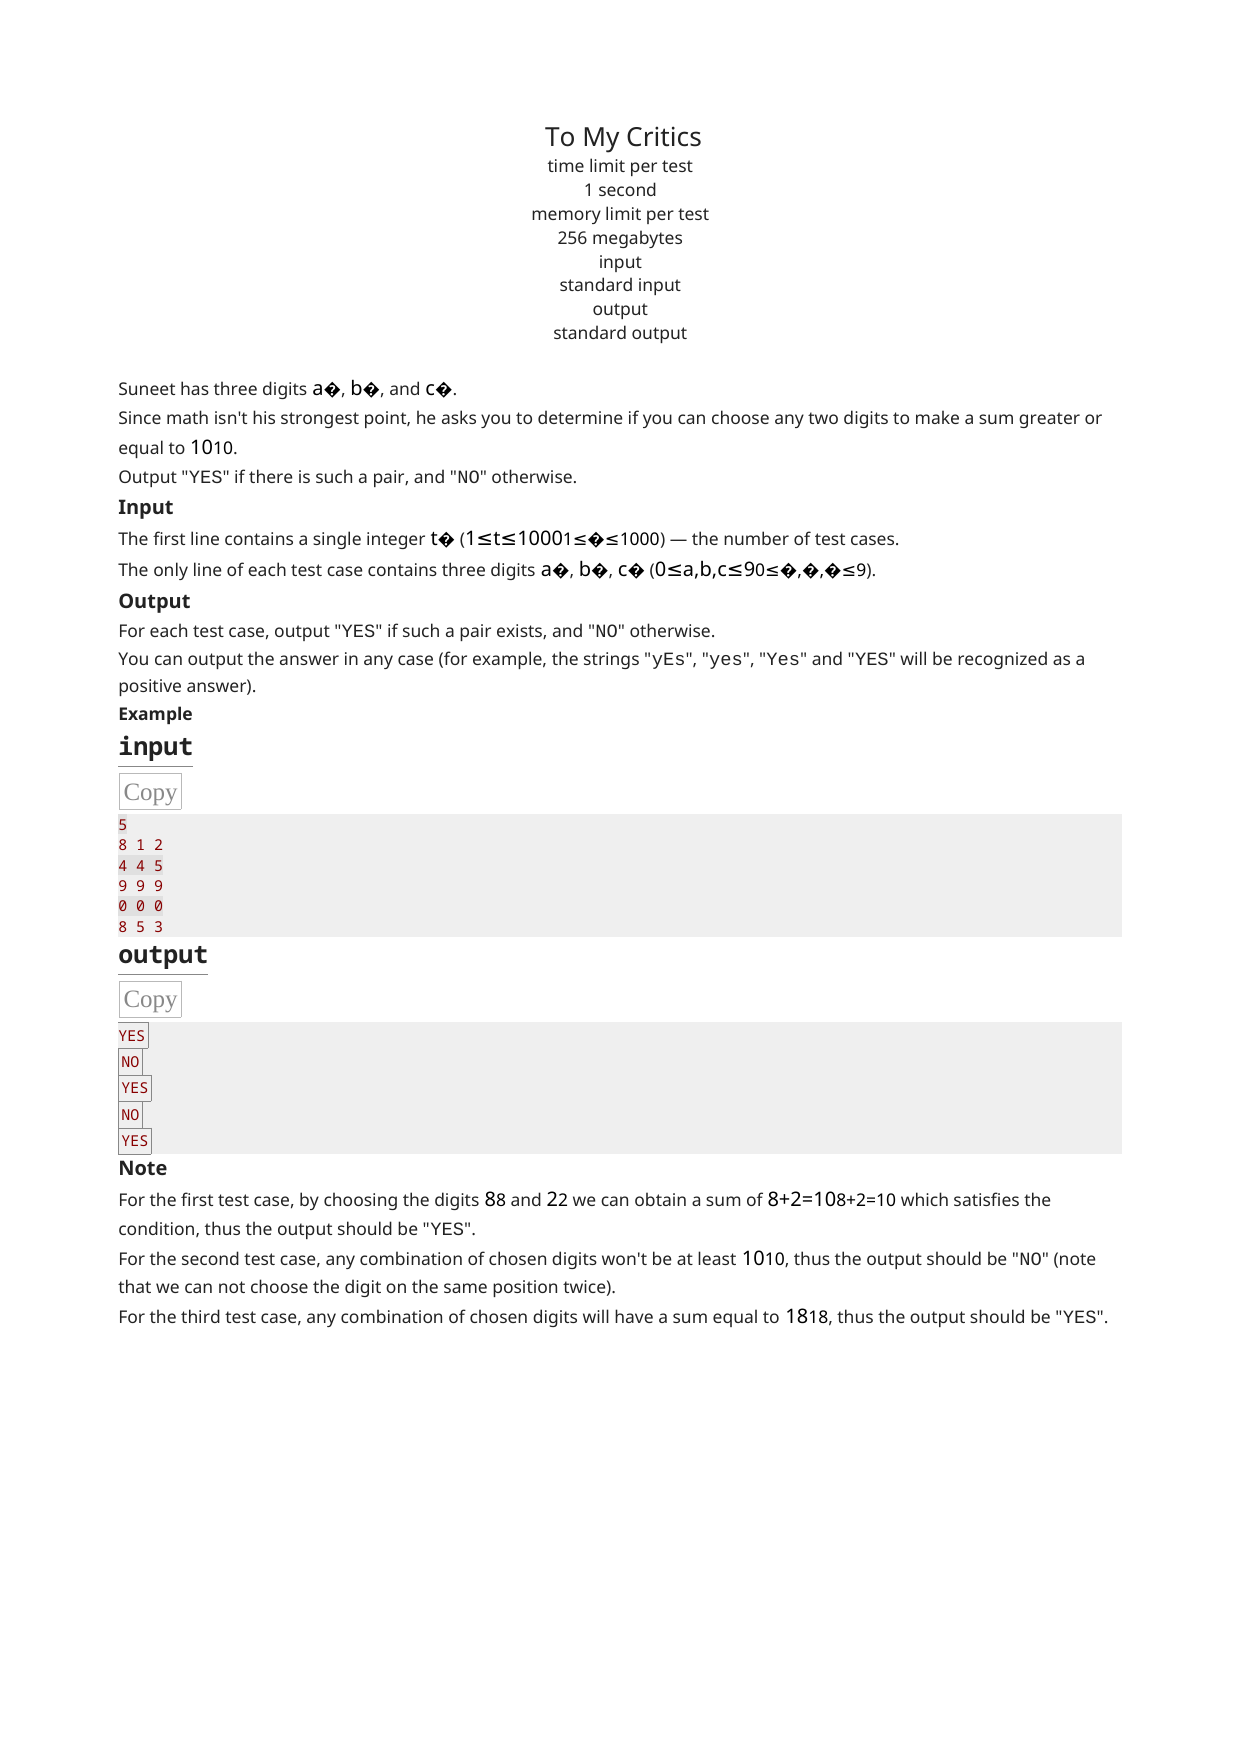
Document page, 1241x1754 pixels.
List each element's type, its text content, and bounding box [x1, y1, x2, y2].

text 5 [118, 814, 1122, 834]
text 0 0 0 [118, 896, 1122, 916]
text 1 second [118, 178, 1122, 202]
text Output "YES" if there is such a pair, and "NO" otherwise. [118, 465, 1122, 489]
text YES [119, 1129, 151, 1154]
text For the first test case, by choosing the digits 88 and 22 we can obtain a sum of 8+2=108+2=10 which satisfies the condition, thus the output should be "YES". [118, 1186, 1122, 1241]
text 4 4 5 [118, 855, 1122, 875]
text For each test case, output "YES" if such a pair exists, and "NO" otherwise. [118, 618, 1122, 643]
text [152, 1075, 1122, 1101]
text standard input [118, 273, 1122, 297]
text YES [118, 1023, 148, 1048]
text Input [118, 493, 1122, 520]
text input [118, 729, 1122, 766]
text [182, 981, 1121, 1017]
text [143, 1101, 1122, 1128]
text output [118, 297, 1122, 321]
text output [118, 937, 1122, 974]
text standard output [118, 321, 1122, 345]
text [152, 1128, 1122, 1154]
text The first line contains a single integer t� (1≤t≤10001≤�≤1000) — the number of test cases. [118, 524, 1122, 551]
text Example [118, 702, 1122, 725]
text NO [119, 1049, 142, 1075]
text [149, 1022, 1122, 1048]
text 9 9 9 [118, 875, 1122, 896]
text 256 megabytes [118, 225, 1122, 249]
text [143, 1048, 1122, 1075]
text time limit per test [118, 154, 1122, 178]
text NO [119, 1102, 142, 1128]
text 8 5 3 [118, 916, 1122, 937]
text input [118, 249, 1122, 273]
text The only line of each test case contains three digits a�, b�, c� (0≤a,b,c≤90≤�,�,�≤9). [118, 556, 1122, 583]
text YES [119, 1076, 151, 1101]
text Note [118, 1154, 1122, 1181]
text 8 1 2 [118, 834, 1122, 855]
text For the third test case, any combination of chosen digits will have a sum equal to 1818, thus the output should be "YES". [118, 1303, 1122, 1330]
text memory limit per test [118, 202, 1122, 225]
text Since math isn't his strongest point, he asks you to determine if you can choose any two digits to make a sum greater or equal to 1010. [118, 406, 1122, 461]
text For the second test case, any combination of chosen digits won't be at least 1010, thus the output should be "NO" (note that we can not choose the digit on the same position twice). [118, 1244, 1122, 1299]
text To My Critics [118, 118, 1122, 154]
text Copy [120, 774, 181, 809]
text Output [118, 587, 1122, 614]
text Suneet has three digits a�, b�, and c�. [118, 374, 1122, 401]
text You can output the answer in any case (for example, the strings "yEs", "yes", "Yes" and "YES" will be recognized as a positive answer). [118, 646, 1122, 698]
text Copy [120, 982, 181, 1017]
text [182, 773, 1121, 809]
